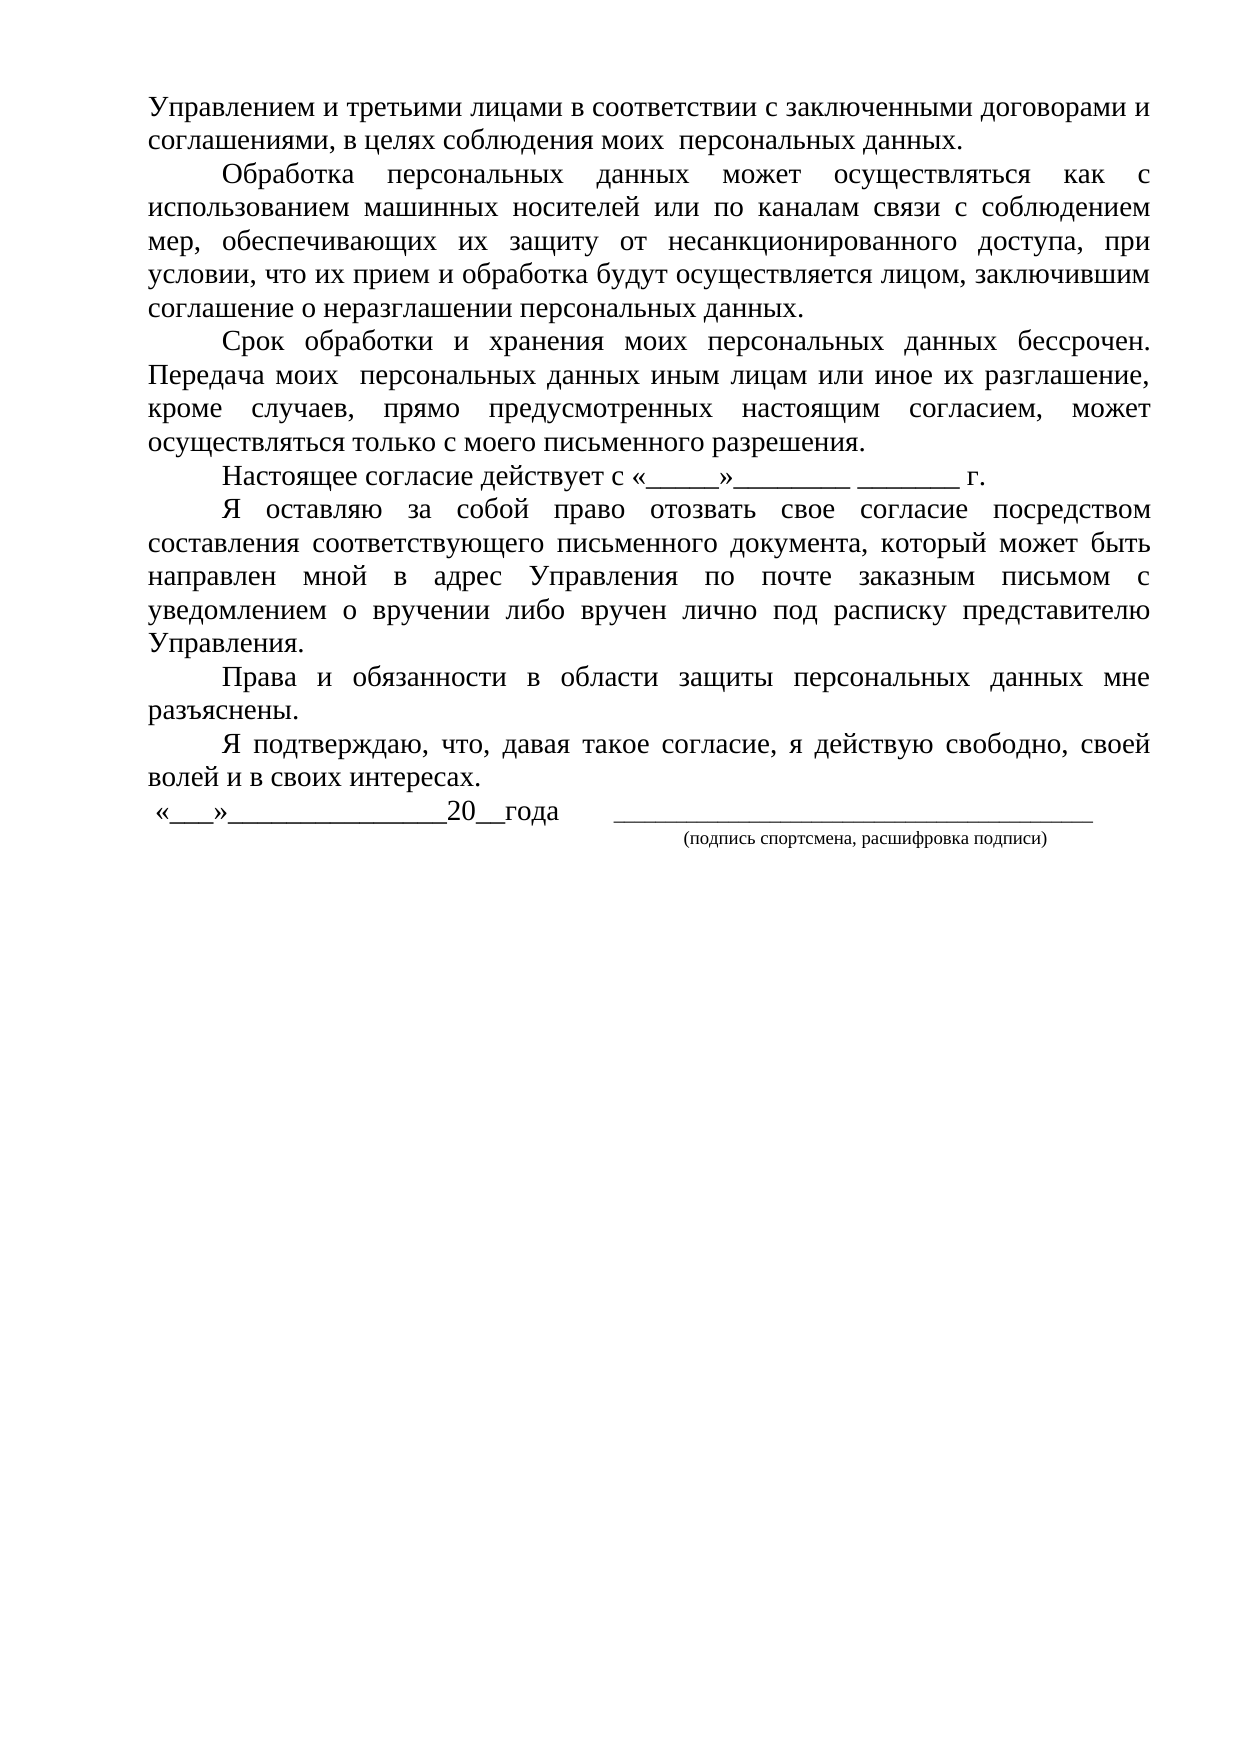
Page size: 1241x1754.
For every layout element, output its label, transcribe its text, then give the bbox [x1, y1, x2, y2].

text Я оставляю за собой право отозвать свое согласие посредством составления соответствующего письменного документа, который может быть направлен мной в адрес Управления по почте заказным письмом с уведомлением о вручении либо вручен лично под расписку представителю Управления. [148, 491, 1152, 659]
text Настоящее согласие действует с «_____»________ _______ г. [148, 458, 1152, 491]
text «___»_______________20__года ______________________________________________ [148, 793, 1152, 827]
text (подпись спортсмена, расшифровка подписи) [148, 827, 1152, 848]
text Срок обработки и хранения моих персональных данных бессрочен. Передача моих персональных данных иным лицам или иное их разглашение, кроме случаев, прямо предусмотренных настоящим согласием, может осуществляться только с моего письменного разрешения. [148, 323, 1152, 458]
text Права и обязанности в области защиты персональных данных мне разъяснены. [148, 659, 1152, 726]
text Обработка персональных данных может осуществляться как с использованием машинных носителей или по каналам связи с соблюдением мер, обеспечивающих их защиту от несанкционированного доступа, при условии, что их прием и обработка будут осуществляется лицом, заключившим соглашение о неразглашении персональных данных. [148, 156, 1152, 323]
text Управлением и третьими лицами в соответствии с заключенными договорами и соглашениями, в целях соблюдения моих персональных данных. [148, 89, 1152, 156]
text Я подтверждаю, что, давая такое согласие, я действую свободно, своей волей и в своих интересах. [148, 726, 1152, 793]
